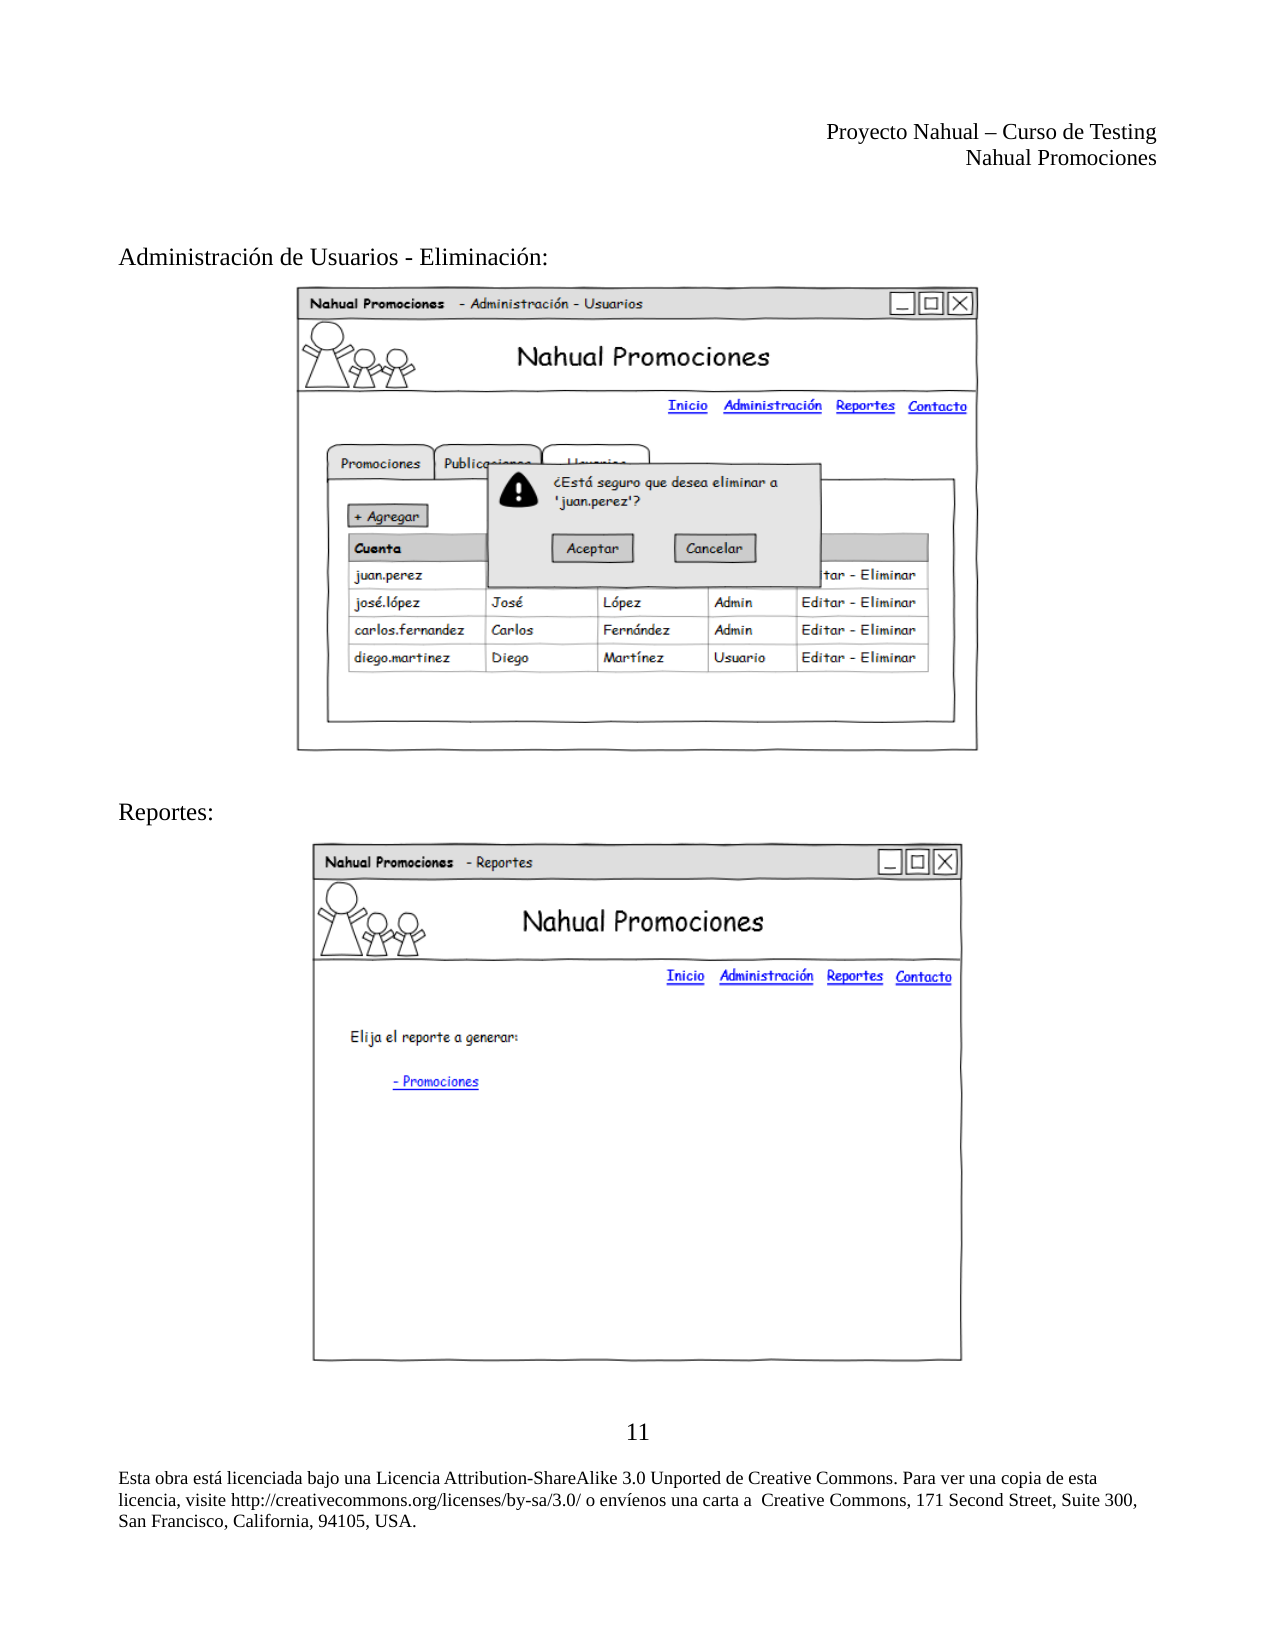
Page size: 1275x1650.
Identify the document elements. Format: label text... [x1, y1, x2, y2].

picture [292, 282, 983, 756]
text Administración de Usuarios - Eliminación: [118, 242, 1157, 270]
picture [308, 838, 967, 1367]
text Reportes: [118, 797, 1157, 826]
